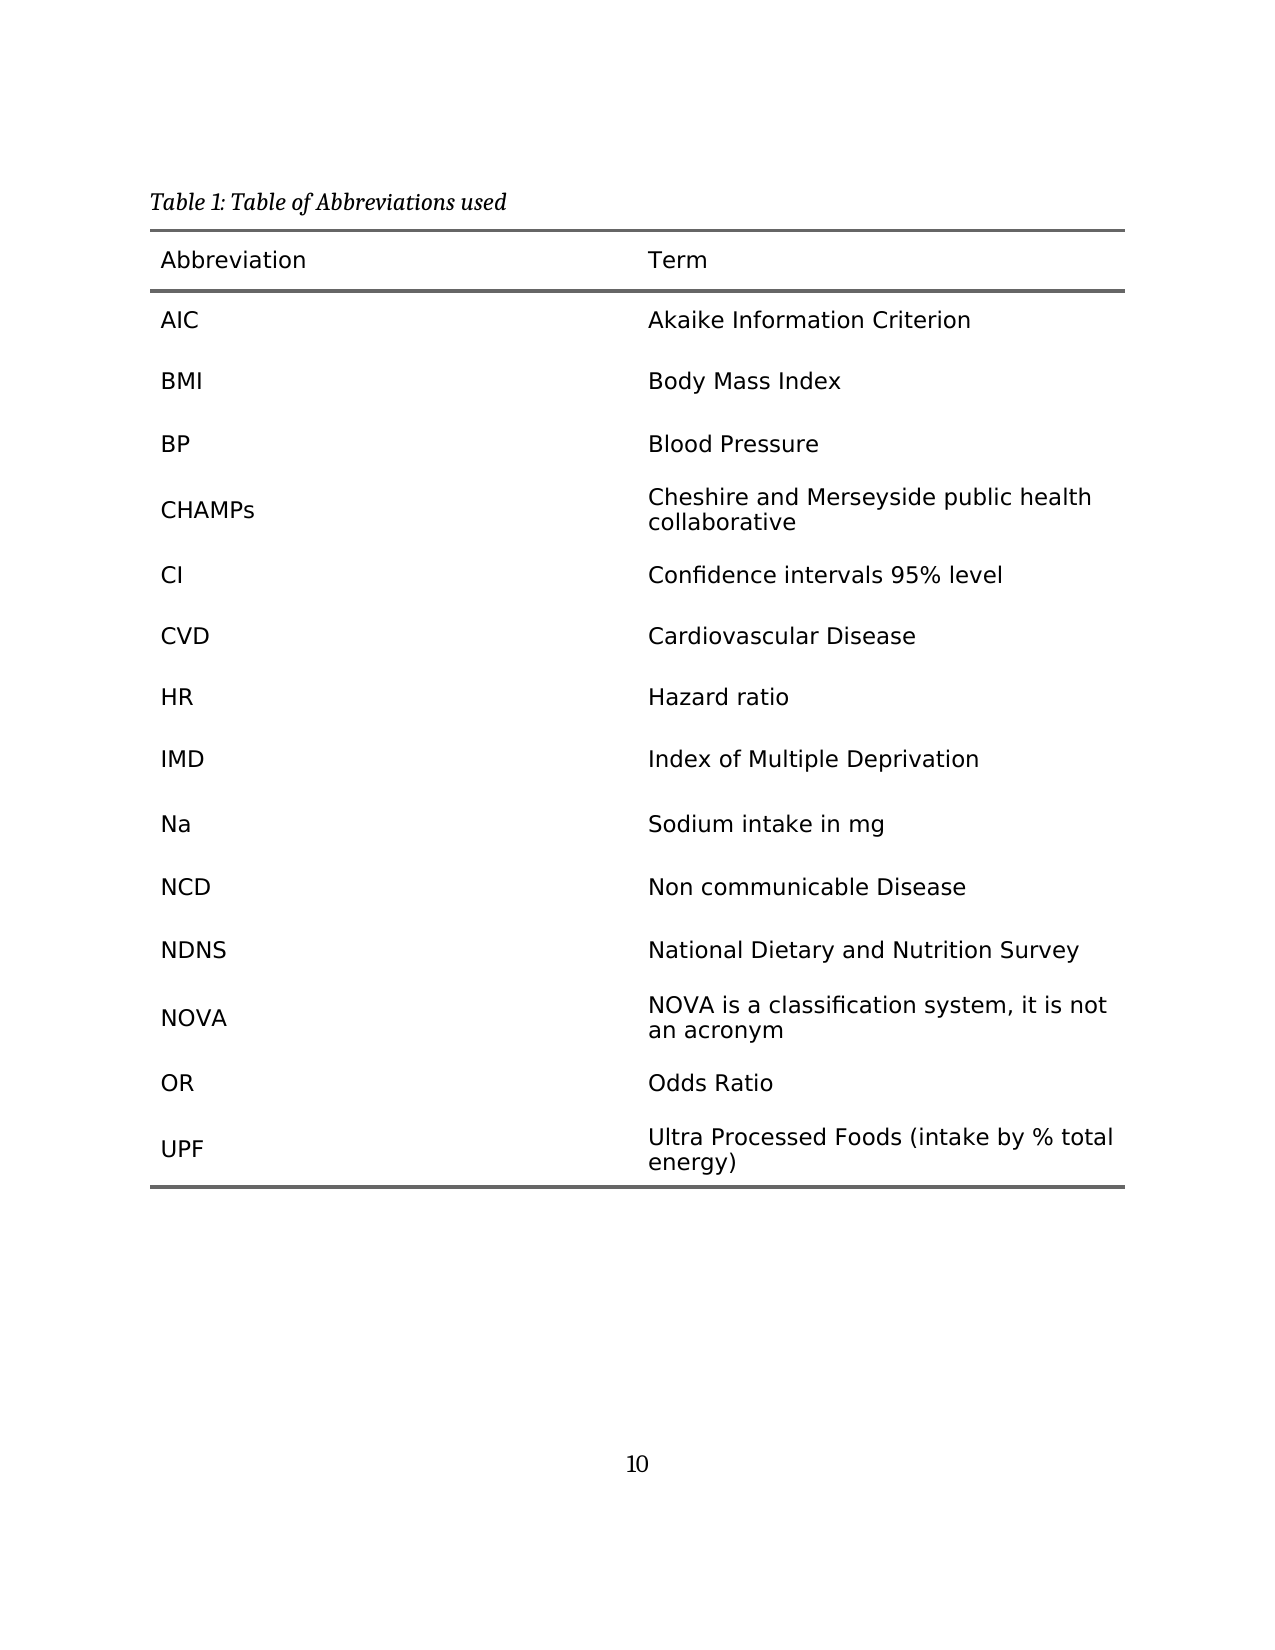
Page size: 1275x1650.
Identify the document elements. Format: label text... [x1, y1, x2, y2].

table_header Abbreviation [150, 232, 637, 289]
table_cell Non communicable Disease [638, 858, 1125, 918]
table_cell BMI [150, 350, 637, 415]
table_cell NCD [150, 858, 637, 918]
table_cell IMD [150, 728, 637, 793]
table_cell NDNS [150, 918, 637, 983]
table_cell CI [150, 546, 637, 607]
table_cell Cheshire and Merseyside public health collaborative [638, 475, 1125, 546]
table_cell CHAMPs [150, 475, 637, 546]
table_cell Akaike Information Criterion [638, 293, 1125, 350]
table_cell Odds Ratio [638, 1054, 1125, 1114]
table_cell Confidence intervals 95% level [638, 546, 1125, 607]
text Table 1: Table of Abbreviations used [150, 187, 1125, 216]
table_cell NOVA [150, 983, 637, 1054]
table_cell Ultra Processed Foods (intake by % total energy) [638, 1115, 1125, 1185]
table_cell Body Mass Index [638, 350, 1125, 415]
table_header Term [638, 232, 1125, 289]
table_cell Blood Pressure [638, 415, 1125, 475]
table_cell National Dietary and Nutrition Survey [638, 918, 1125, 983]
table_cell Hazard ratio [638, 667, 1125, 728]
table_cell HR [150, 667, 637, 728]
table_cell Sodium intake in mg [638, 793, 1125, 858]
table_cell CVD [150, 607, 637, 667]
table_cell NOVA is a classification system, it is not an acronym [638, 983, 1125, 1054]
table_cell UPF [150, 1115, 637, 1185]
table_cell Na [150, 793, 637, 858]
table_cell OR [150, 1054, 637, 1114]
table_cell Index of Multiple Deprivation [638, 728, 1125, 793]
table_cell Cardiovascular Disease [638, 607, 1125, 667]
table_cell AIC [150, 293, 637, 350]
table_cell BP [150, 415, 637, 475]
